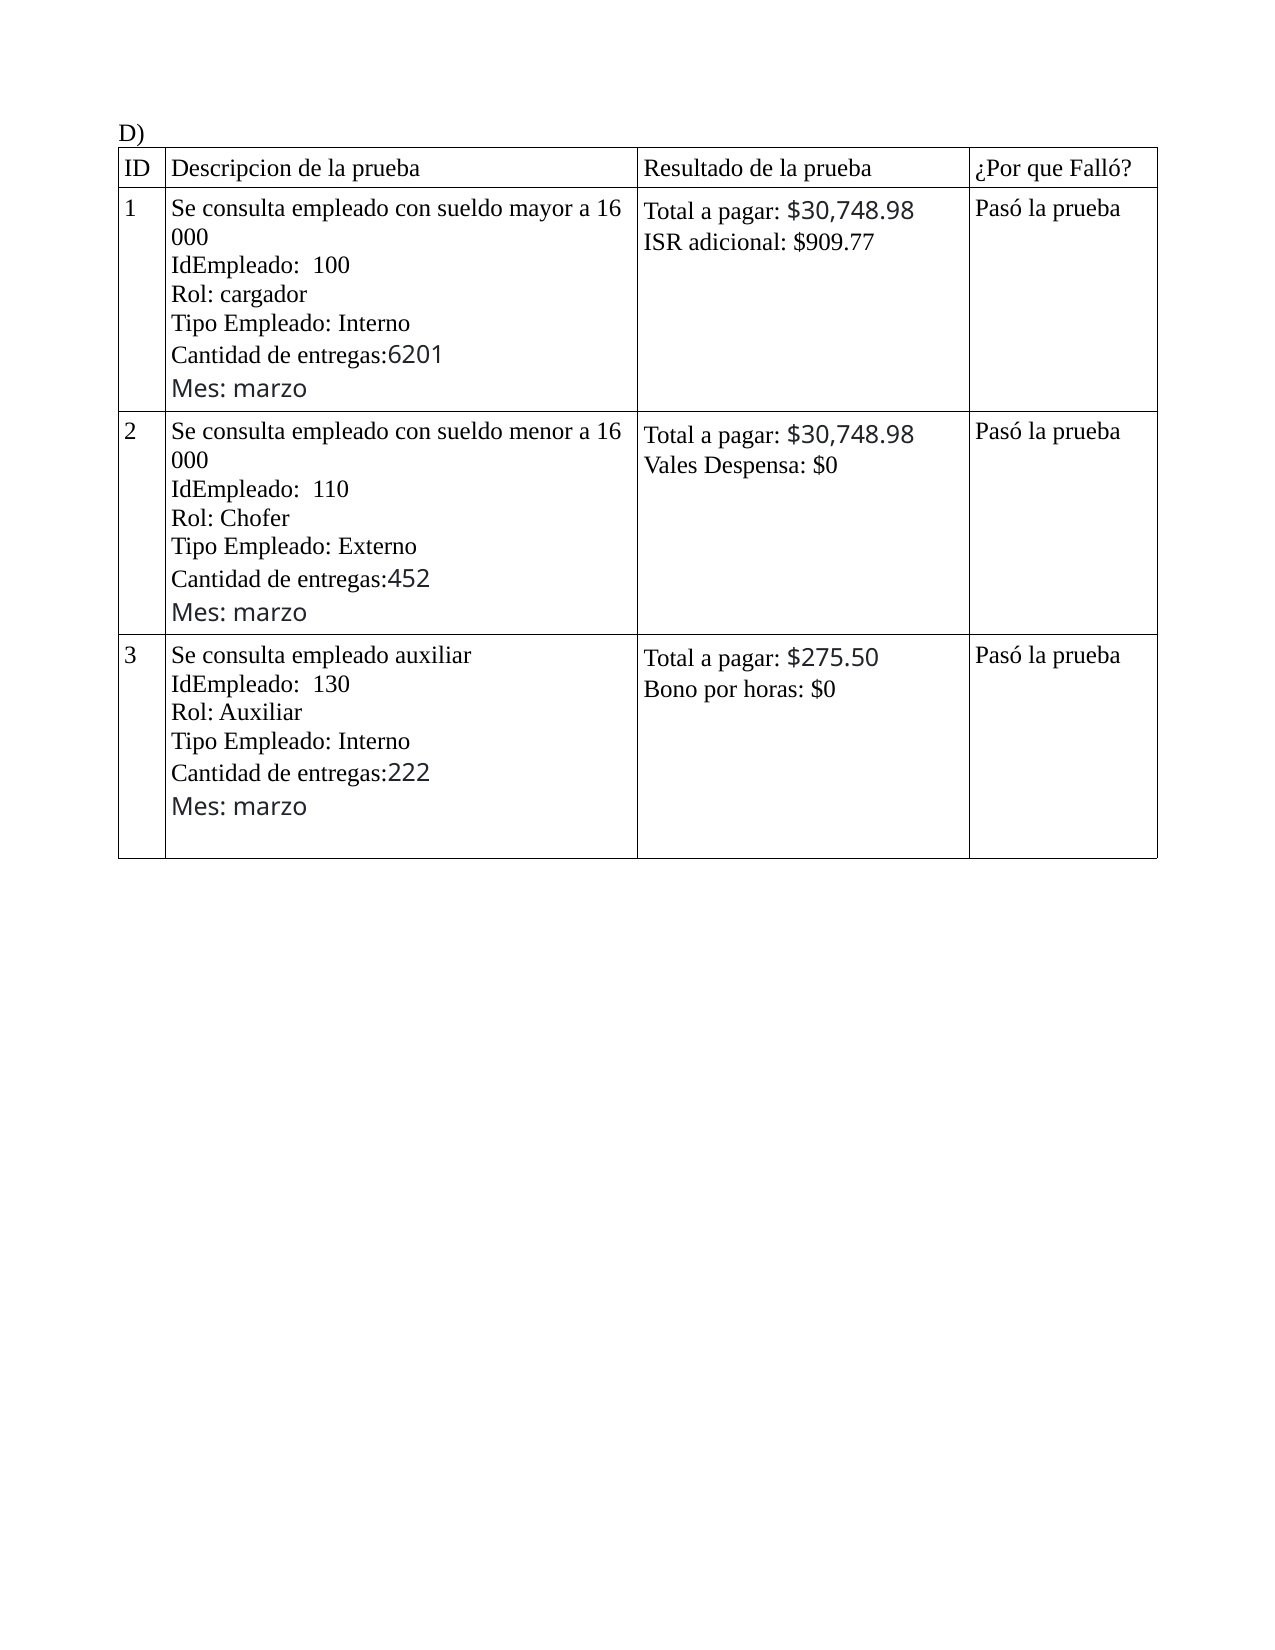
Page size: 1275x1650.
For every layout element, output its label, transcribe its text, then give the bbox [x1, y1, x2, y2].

text D) [118, 118, 1157, 147]
table_cell 3 [119, 635, 165, 857]
table_cell Pasó la prueba [970, 188, 1157, 411]
table_cell 2 [119, 412, 165, 634]
table_cell Se consulta empleado con sueldo menor a 16 000 IdEmpleado: 110 Rol: Chofer Tipo Empleado: Externo Cantidad de entregas:452 Mes: marzo [166, 412, 637, 634]
table_header ID [119, 148, 165, 187]
table_cell Pasó la prueba [970, 412, 1157, 634]
table_cell Pasó la prueba [970, 635, 1157, 857]
table_cell Total a pagar: $30,748.98 ISR adicional: $909.77 [638, 188, 969, 411]
table_header ¿Por que Falló? [970, 148, 1157, 187]
table_header Descripcion de la prueba [166, 148, 637, 187]
table_cell 1 [119, 188, 165, 411]
table_cell Total a pagar: $30,748.98 Vales Despensa: $0 [638, 412, 969, 634]
table_header Resultado de la prueba [638, 148, 969, 187]
table_cell Total a pagar: $275.50 Bono por horas: $0 [638, 635, 969, 857]
table_cell Se consulta empleado auxiliar IdEmpleado: 130 Rol: Auxiliar Tipo Empleado: Interno Cantidad de entregas:222 Mes: marzo [166, 635, 637, 857]
table_cell Se consulta empleado con sueldo mayor a 16 000 IdEmpleado: 100 Rol: cargador Tipo Empleado: Interno Cantidad de entregas:6201 Mes: marzo [166, 188, 637, 411]
